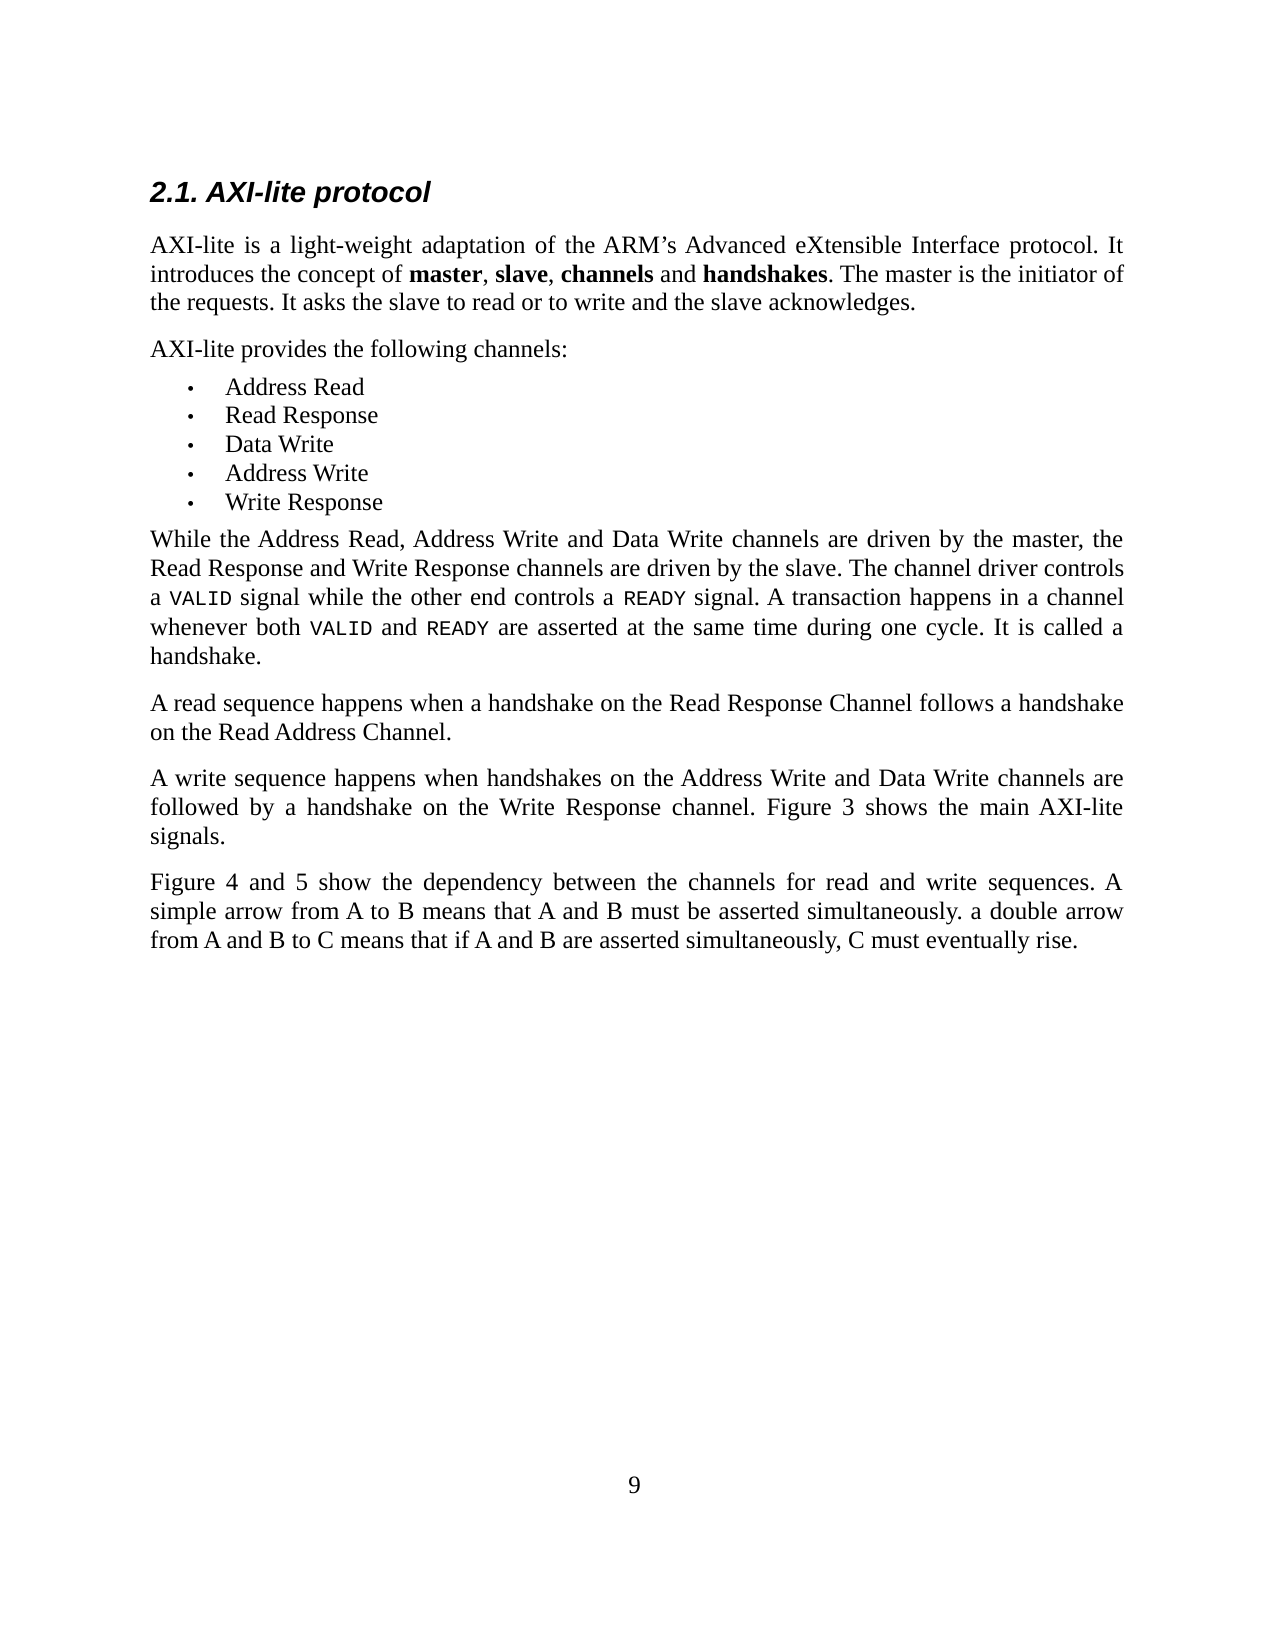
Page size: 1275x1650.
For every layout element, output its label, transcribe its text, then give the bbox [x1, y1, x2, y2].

text A read sequence happens when a handshake on the Read Response Channel follows a handshake on the Read Address Channel. [150, 688, 1125, 745]
list Write Response [187, 487, 1125, 516]
list Data Write [187, 429, 1125, 458]
list Address Write [187, 458, 1125, 487]
subtitle 2.1. AXI-lite protocol [150, 175, 1125, 208]
text Figure 4 and 5 show the dependency between the channels for read and write sequences. A simple arrow from A to B means that A and B must be asserted simultaneously. a double arrow from A and B to C means that if A and B are asserted simultaneously, C must eventually rise. [150, 867, 1125, 954]
text While the Address Read, Address Write and Data Write channels are driven by the master, the Read Response and Write Response channels are driven by the slave. The channel driver controls a VALID signal while the other end controls a READY signal. A transaction happens in a channel whenever both VALID and READY are asserted at the same time during one cycle. It is called a handshake. [150, 524, 1125, 670]
text AXI-lite is a light-weight adaptation of the ARM’s Advanced eXtensible Interface protocol. It introduces the concept of master, slave, channels and handshakes. The master is the initiator of the requests. It asks the slave to read or to write and the slave acknowledges. [150, 230, 1125, 316]
list Read Response [187, 401, 1125, 429]
list Address Read [187, 372, 1125, 401]
text AXI-lite provides the following channels: [150, 334, 1125, 363]
text A write sequence happens when handshakes on the Address Write and Data Write channels are followed by a handshake on the Write Response channel. Figure 3 shows the main AXI-lite signals. [150, 763, 1125, 849]
